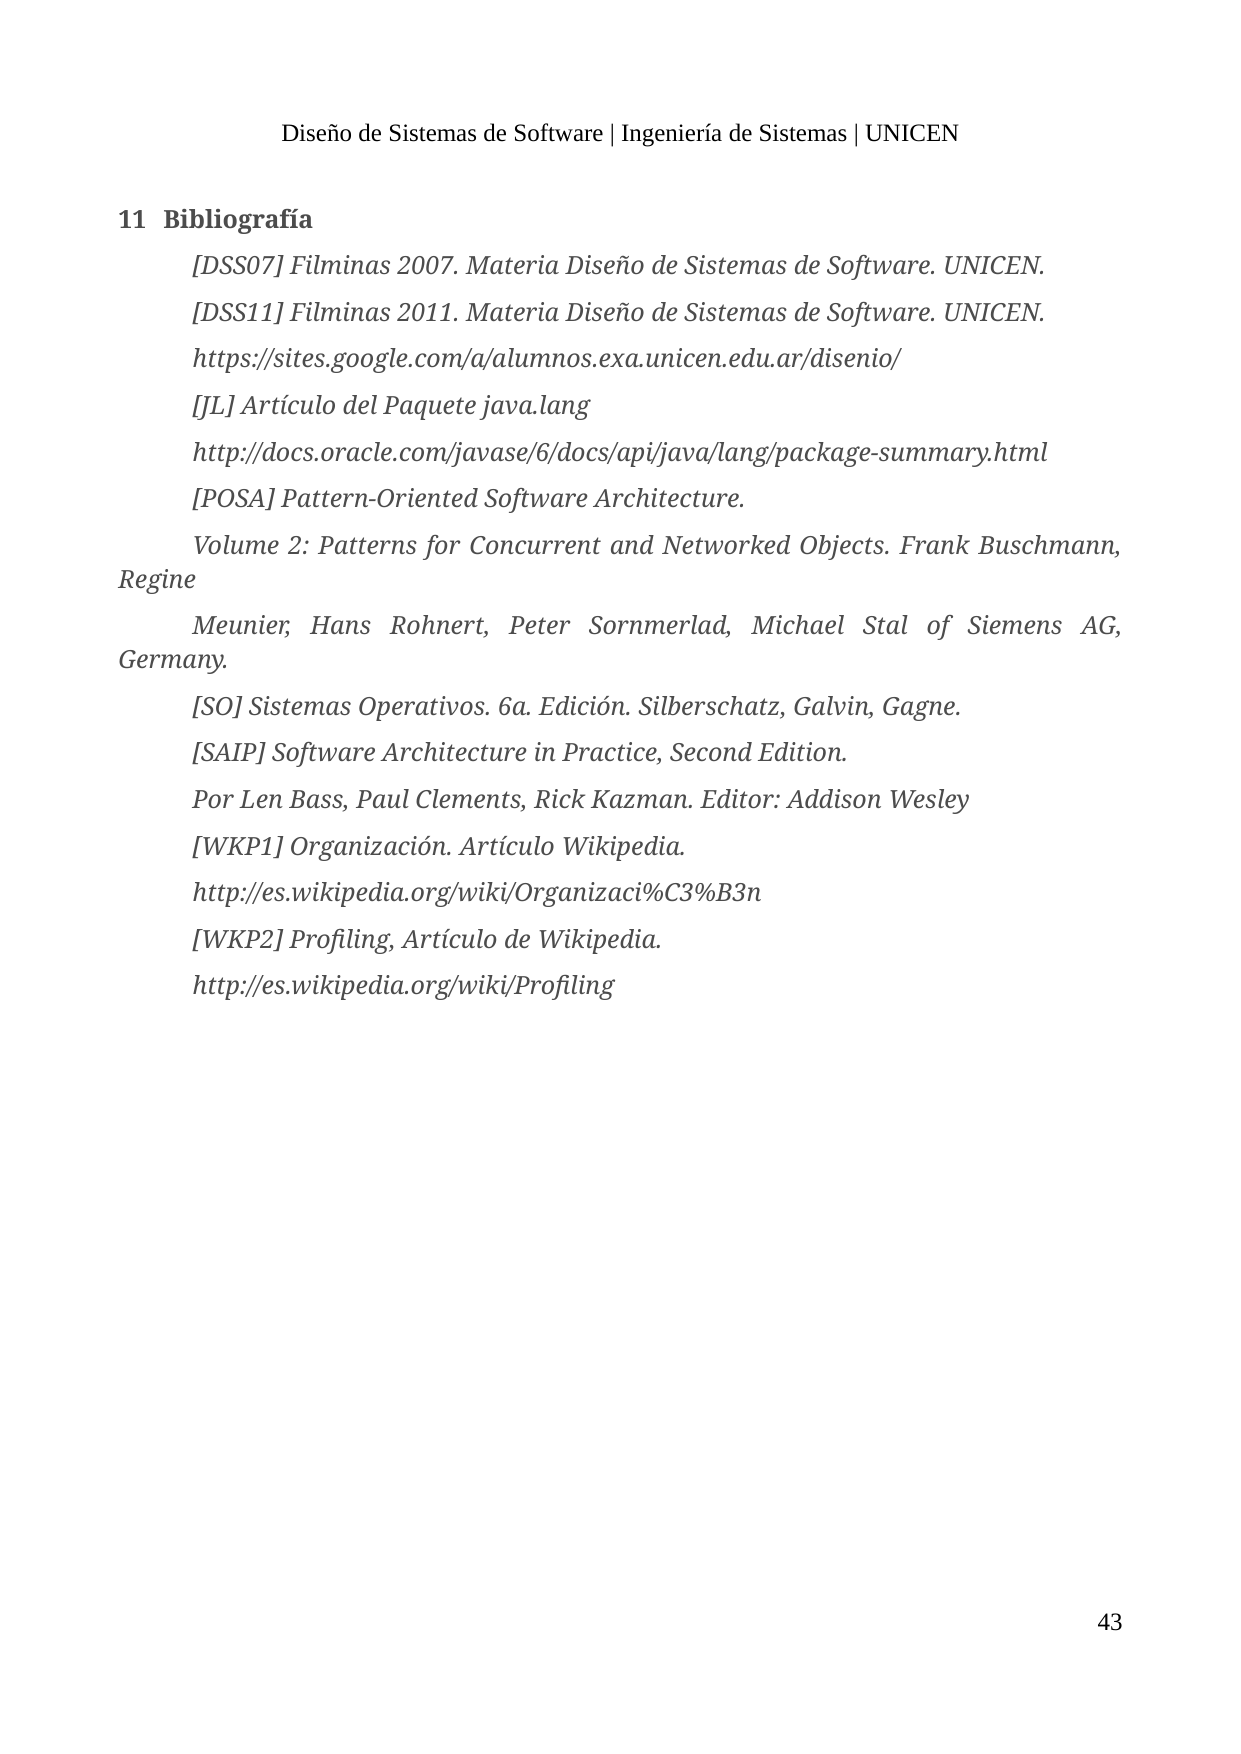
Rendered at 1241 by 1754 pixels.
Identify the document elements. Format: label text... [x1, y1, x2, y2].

text http://es.wikipedia.org/wiki/Organizaci%C3%B3n [118, 875, 1122, 909]
text Volume 2: Patterns for Concurrent and Networked Objects. Frank Buschmann, Regine [118, 527, 1122, 595]
text http://docs.oracle.com/javase/6/docs/api/java/lang/package-summary.html [118, 434, 1122, 468]
text [POSA] Pattern-Oriented Software Architecture. [118, 481, 1122, 515]
text [WKP2] Profiling, Artículo de Wikipedia. [118, 921, 1122, 955]
text [SAIP] Software Architecture in Practice, Second Edition. [118, 735, 1122, 769]
text [SO] Sistemas Operativos. 6a. Edición. Silberschatz, Galvin, Gagne. [118, 688, 1122, 723]
text http://es.wikipedia.org/wiki/Profiling [118, 968, 1122, 1002]
text [DSS07] Filminas 2007. Materia Diseño de Sistemas de Software. UNICEN. [118, 248, 1122, 282]
text https://sites.google.com/a/alumnos.exa.unicen.edu.ar/disenio/ [118, 341, 1122, 375]
subtitle Bibliografía [118, 201, 1122, 235]
text [JL] Artículo del Paquete java.lang [118, 388, 1122, 422]
text Meunier, Hans Rohnert, Peter Sornmerlad, Michael Stal of Siemens AG, Germany. [118, 608, 1122, 676]
text Por Len Bass, Paul Clements, Rick Kazman. Editor: Addison Wesley [118, 782, 1122, 816]
text [WKP1] Organización. Artículo Wikipedia. [118, 828, 1122, 862]
text [DSS11] Filminas 2011. Materia Diseño de Sistemas de Software. UNICEN. [118, 294, 1122, 328]
